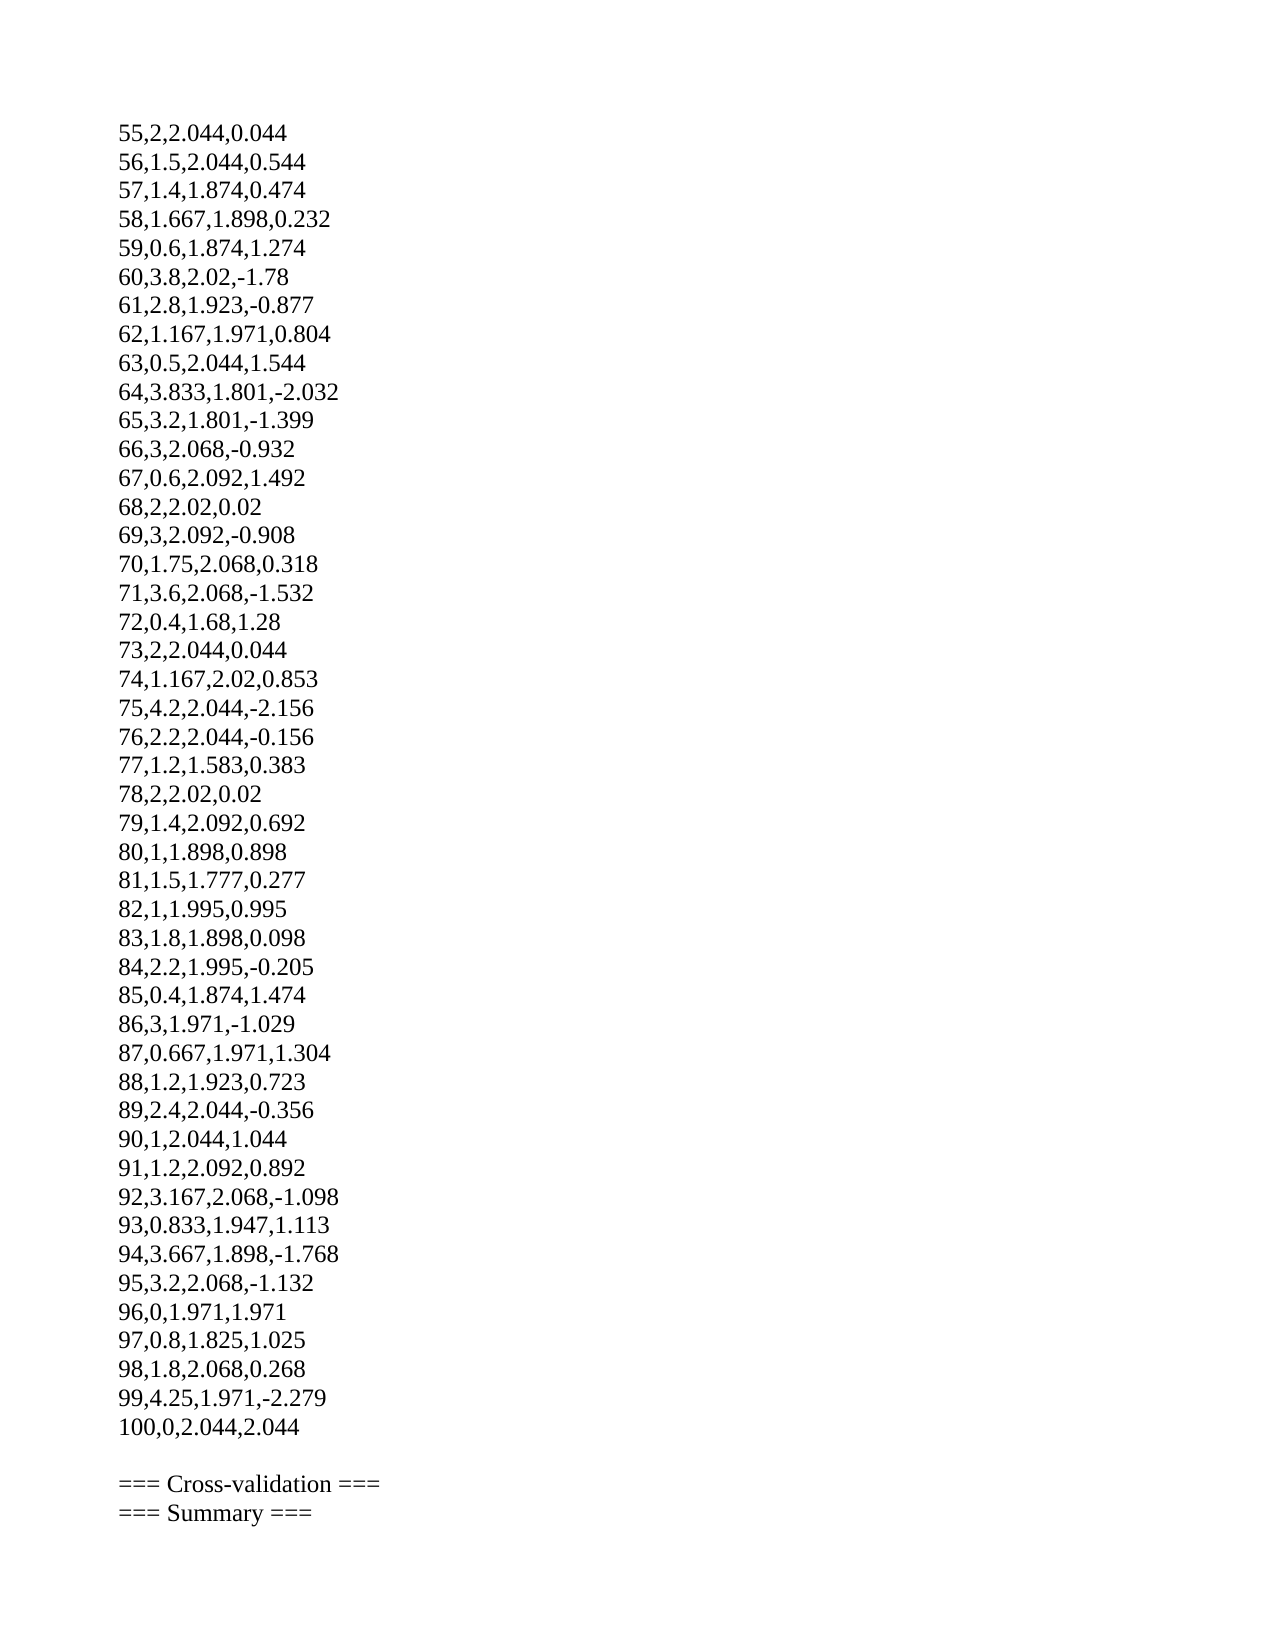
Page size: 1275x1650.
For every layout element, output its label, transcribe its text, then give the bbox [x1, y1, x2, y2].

text 77,1.2,1.583,0.383 [118, 751, 1157, 779]
text 71,3.6,2.068,-1.532 [118, 578, 1157, 607]
text 64,3.833,1.801,-2.032 [118, 377, 1157, 406]
text 97,0.8,1.825,1.025 [118, 1326, 1157, 1354]
text 94,3.667,1.898,-1.768 [118, 1239, 1157, 1268]
text 65,3.2,1.801,-1.399 [118, 406, 1157, 434]
text 98,1.8,2.068,0.268 [118, 1354, 1157, 1383]
text 89,2.4,2.044,-0.356 [118, 1096, 1157, 1124]
text 91,1.2,2.092,0.892 [118, 1153, 1157, 1182]
text 58,1.667,1.898,0.232 [118, 204, 1157, 233]
text 69,3,2.092,-0.908 [118, 521, 1157, 549]
text === Cross-validation === [118, 1469, 1157, 1498]
text 63,0.5,2.044,1.544 [118, 348, 1157, 377]
text 99,4.25,1.971,-2.279 [118, 1383, 1157, 1412]
text 55,2,2.044,0.044 [118, 118, 1157, 147]
text 80,1,1.898,0.898 [118, 837, 1157, 866]
text 92,3.167,2.068,-1.098 [118, 1182, 1157, 1211]
text 56,1.5,2.044,0.544 [118, 147, 1157, 176]
text 81,1.5,1.777,0.277 [118, 866, 1157, 894]
text 86,3,1.971,-1.029 [118, 1009, 1157, 1038]
text 61,2.8,1.923,-0.877 [118, 291, 1157, 319]
text 79,1.4,2.092,0.692 [118, 808, 1157, 837]
text 73,2,2.044,0.044 [118, 636, 1157, 664]
text 78,2,2.02,0.02 [118, 779, 1157, 808]
text 90,1,2.044,1.044 [118, 1124, 1157, 1153]
text 82,1,1.995,0.995 [118, 894, 1157, 923]
text 96,0,1.971,1.971 [118, 1297, 1157, 1326]
text 68,2,2.02,0.02 [118, 492, 1157, 521]
text 76,2.2,2.044,-0.156 [118, 722, 1157, 751]
text 83,1.8,1.898,0.098 [118, 923, 1157, 952]
text 67,0.6,2.092,1.492 [118, 463, 1157, 492]
text 59,0.6,1.874,1.274 [118, 233, 1157, 262]
text === Summary === [118, 1498, 1157, 1527]
text 87,0.667,1.971,1.304 [118, 1038, 1157, 1067]
text 70,1.75,2.068,0.318 [118, 549, 1157, 578]
text 60,3.8,2.02,-1.78 [118, 262, 1157, 291]
text 93,0.833,1.947,1.113 [118, 1211, 1157, 1239]
text 72,0.4,1.68,1.28 [118, 607, 1157, 636]
text 74,1.167,2.02,0.853 [118, 664, 1157, 693]
text 100,0,2.044,2.044 [118, 1412, 1157, 1441]
text 75,4.2,2.044,-2.156 [118, 693, 1157, 722]
text 95,3.2,2.068,-1.132 [118, 1268, 1157, 1297]
text 66,3,2.068,-0.932 [118, 434, 1157, 463]
text 88,1.2,1.923,0.723 [118, 1067, 1157, 1096]
text 62,1.167,1.971,0.804 [118, 319, 1157, 348]
text 57,1.4,1.874,0.474 [118, 176, 1157, 204]
text 84,2.2,1.995,-0.205 [118, 952, 1157, 981]
text 85,0.4,1.874,1.474 [118, 981, 1157, 1009]
